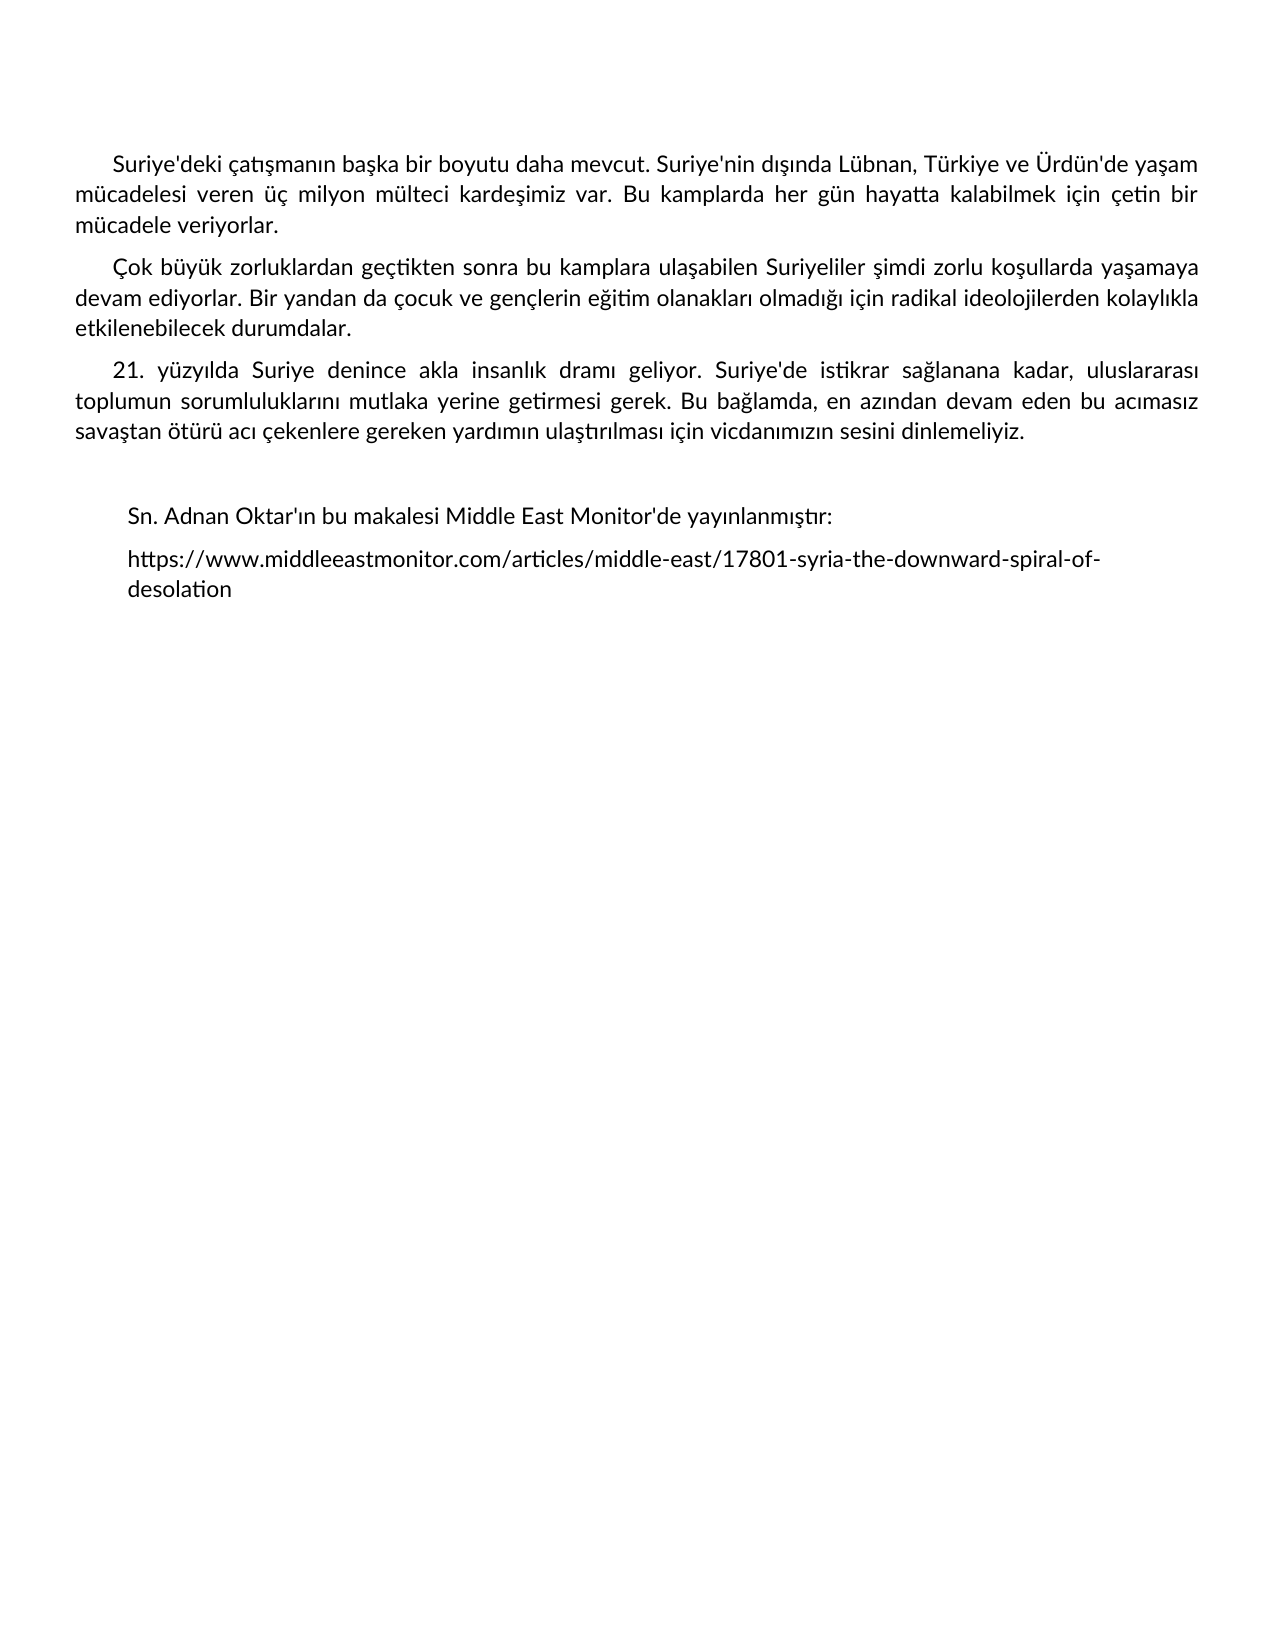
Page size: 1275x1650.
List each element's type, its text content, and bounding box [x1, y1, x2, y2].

text 21. yüzyılda Suriye denince akla insanlık dramı geliyor. Suriye'de istikrar sağlanana kadar, uluslararası toplumun sorumluluklarını mutlaka yerine getirmesi gerek. Bu bağlamda, en azından devam eden bu acımasız savaştan ötürü acı çekenlere gereken yardımın ulaştırılması için vicdanımızın sesini dinlemeliyiz. [75, 356, 1200, 444]
text Çok büyük zorluklardan geçtikten sonra bu kamplara ulaşabilen Suriyeliler şimdi zorlu koşullarda yaşamaya devam ediyorlar. Bir yandan da çocuk ve gençlerin eğitim olanakları olmadığı için radikal ideolojilerden kolaylıkla etkilenebilecek durumdalar. [75, 253, 1200, 341]
text Sn. Adnan Oktar'ın bu makalesi Middle East Monitor'de yayınlanmıştır: [127, 502, 1177, 529]
text Suriye'deki çatışmanın başka bir boyutu daha mevcut. Suriye'nin dışında Lübnan, Türkiye ve Ürdün'de yaşam mücadelesi veren üç milyon mülteci kardeşimiz var. Bu kamplarda her gün hayatta kalabilmek için çetin bir mücadele veriyorlar. [75, 150, 1200, 238]
text https://www.middleeastmonitor.com/articles/middle-east/17801-syria-the-downward-spiral-of-desolation [127, 545, 1177, 602]
